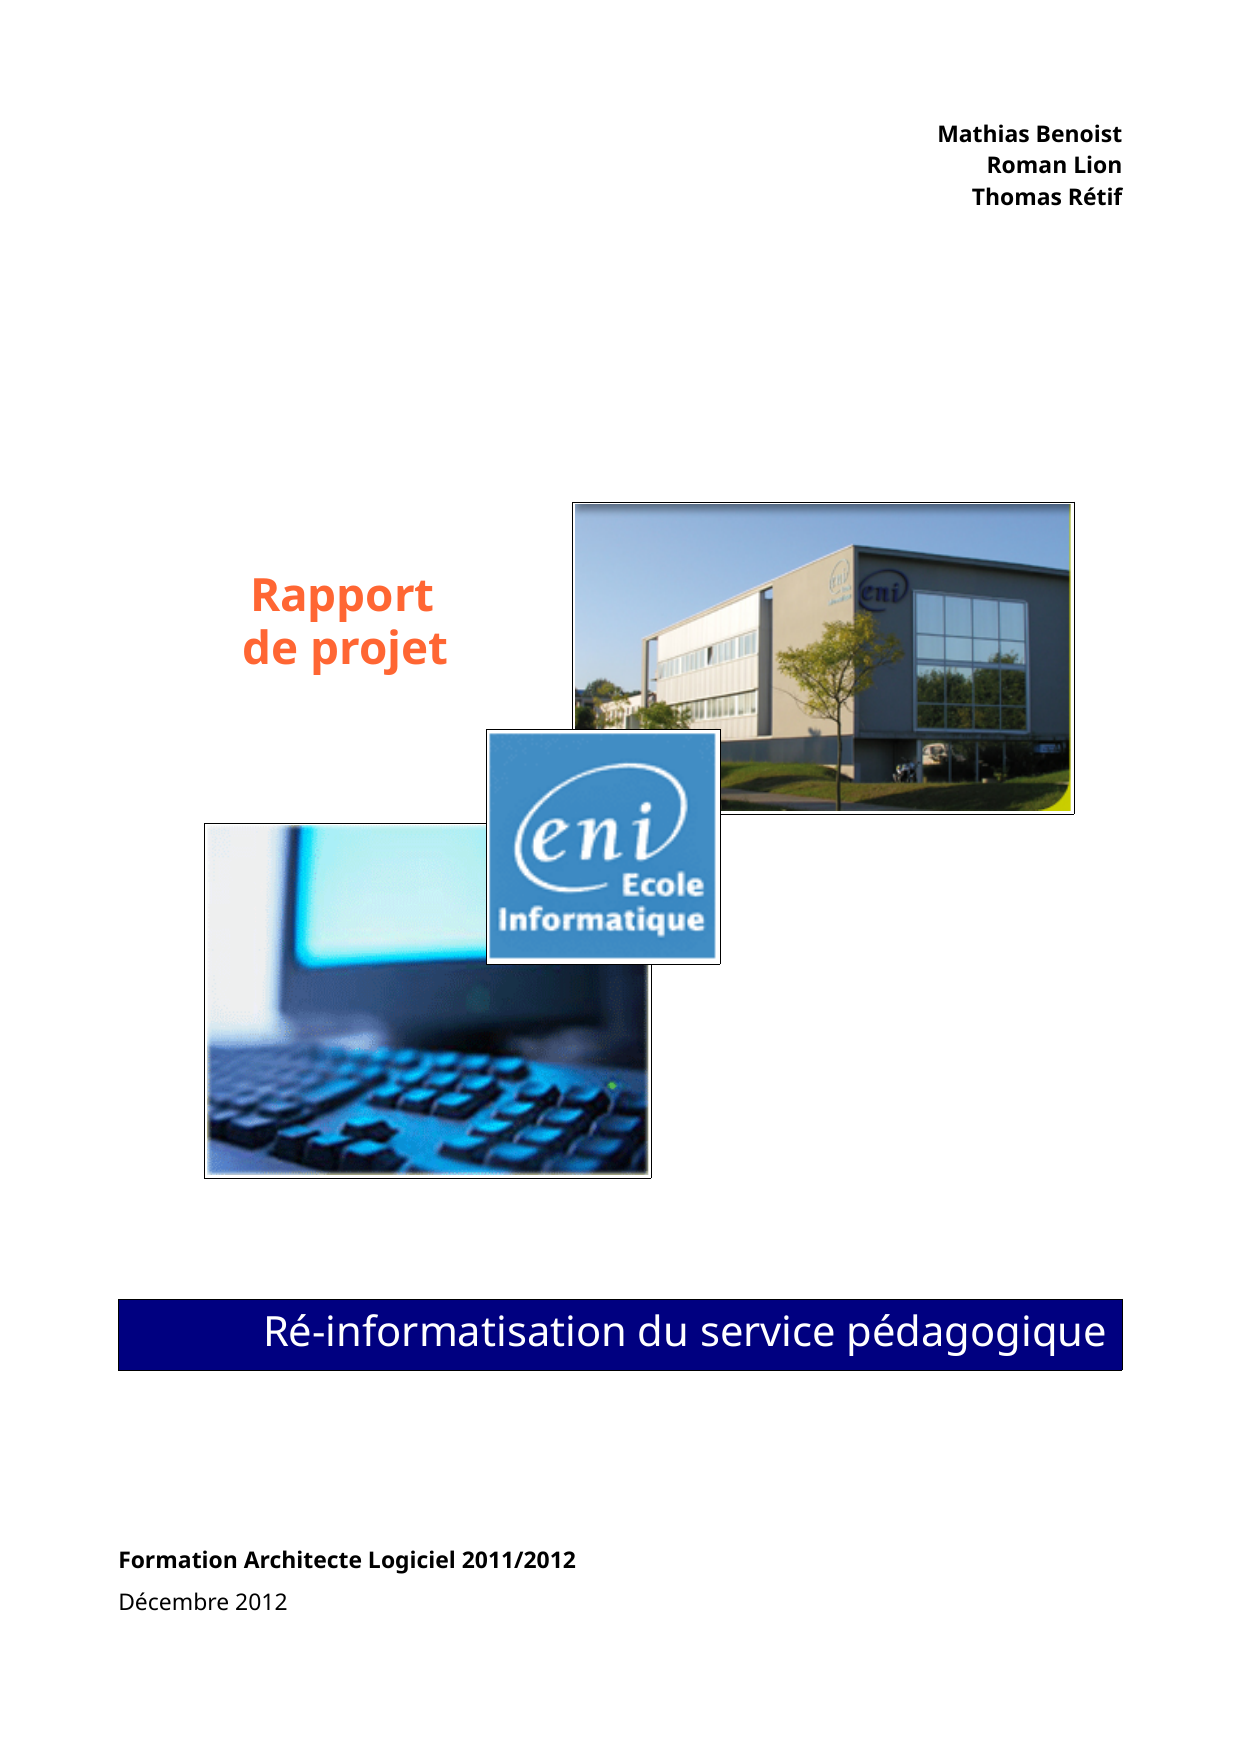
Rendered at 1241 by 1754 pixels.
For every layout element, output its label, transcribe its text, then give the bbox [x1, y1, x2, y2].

text Formation Architecte Logiciel 2011/2012 [118, 1536, 1122, 1577]
picture [575, 504, 1071, 811]
picture [488, 732, 718, 961]
picture [207, 825, 649, 1175]
text de projet [118, 631, 572, 673]
text Rapport [124, 578, 572, 619]
text [1075, 578, 1116, 619]
text Décembre 2012 [118, 1577, 1122, 1618]
text [1075, 631, 1116, 673]
text Ré-informatisation du service pédagogique [119, 1300, 1122, 1370]
